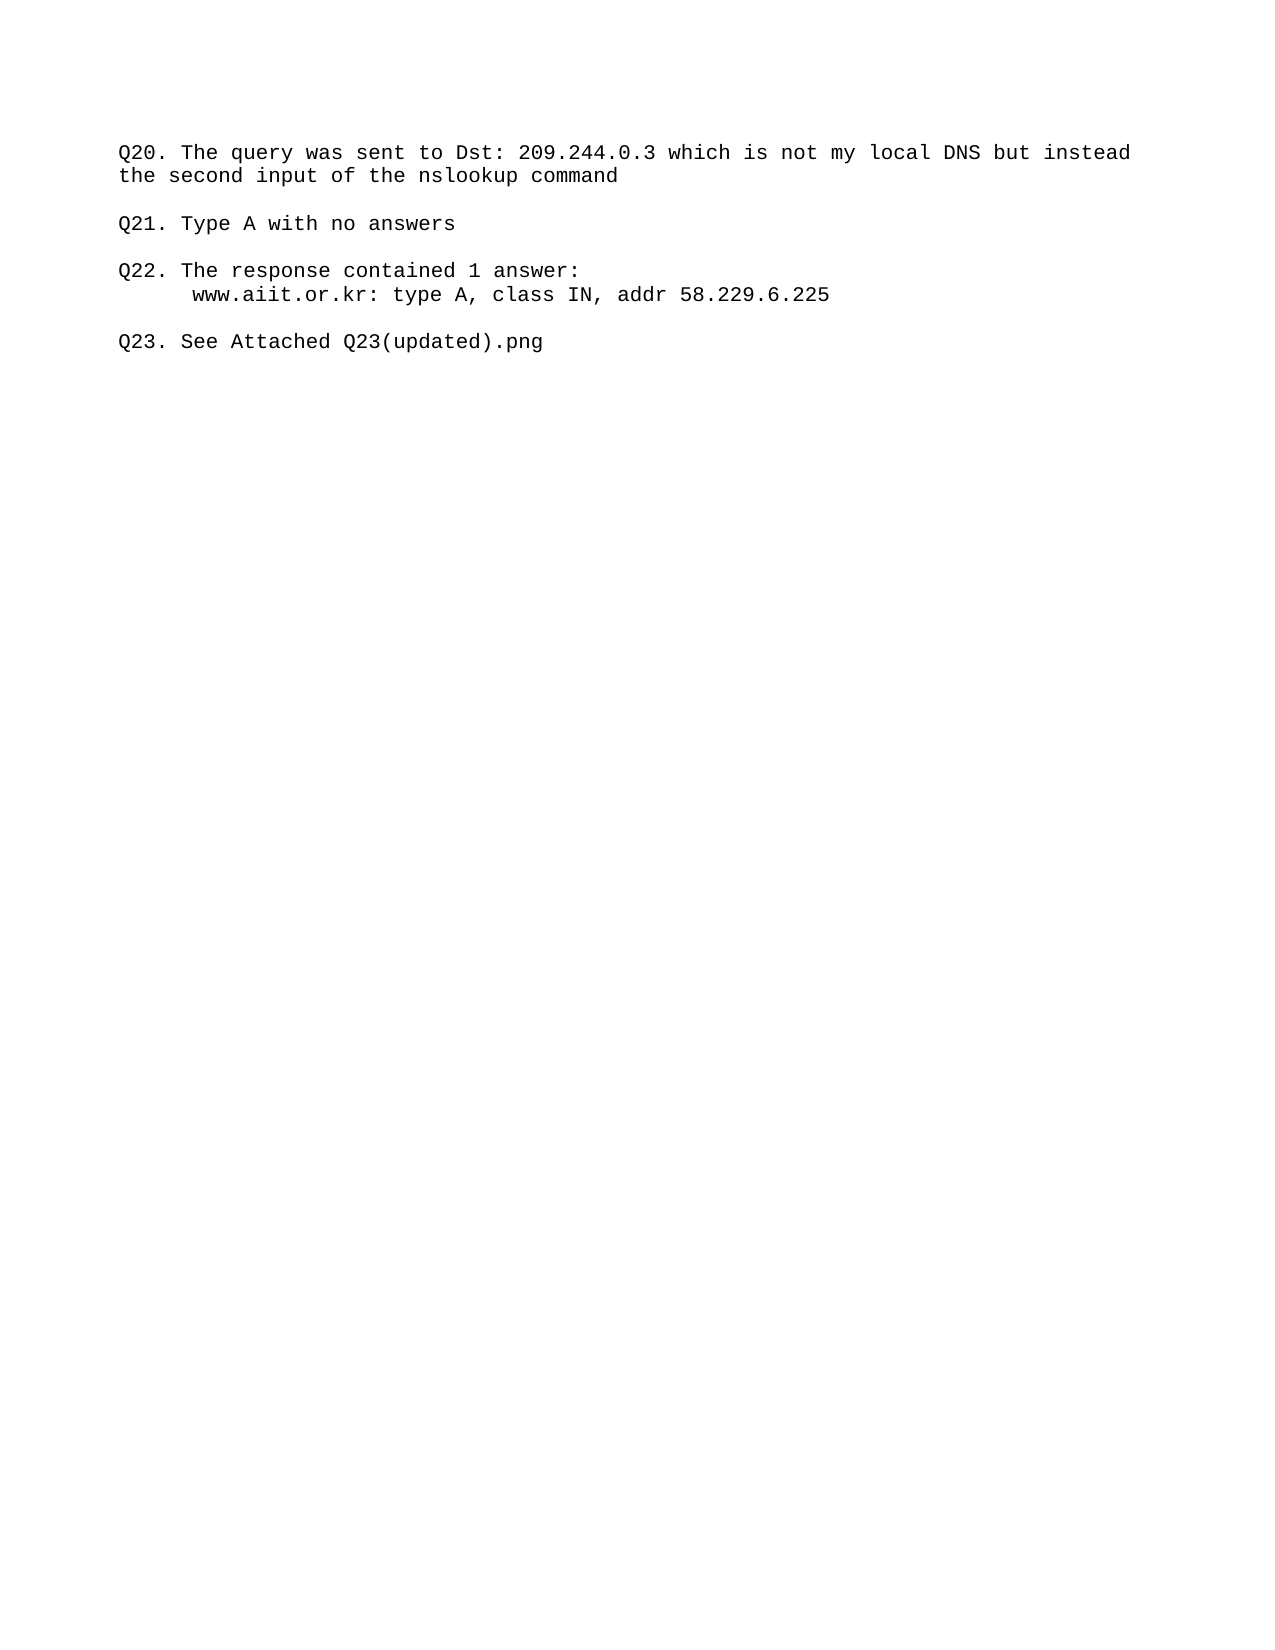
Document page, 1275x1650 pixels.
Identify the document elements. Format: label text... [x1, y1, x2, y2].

text Q21. Type A with no answers [118, 213, 1157, 236]
text Q23. See Attached Q23(updated).png [118, 331, 1157, 354]
text Q22. The response contained 1 answer: [118, 260, 1157, 284]
text www.aiit.or.kr: type A, class IN, addr 58.229.6.225 [118, 284, 1157, 307]
text Q20. The query was sent to Dst: 209.244.0.3 which is not my local DNS but instead the second input of the nslookup command [118, 142, 1157, 189]
